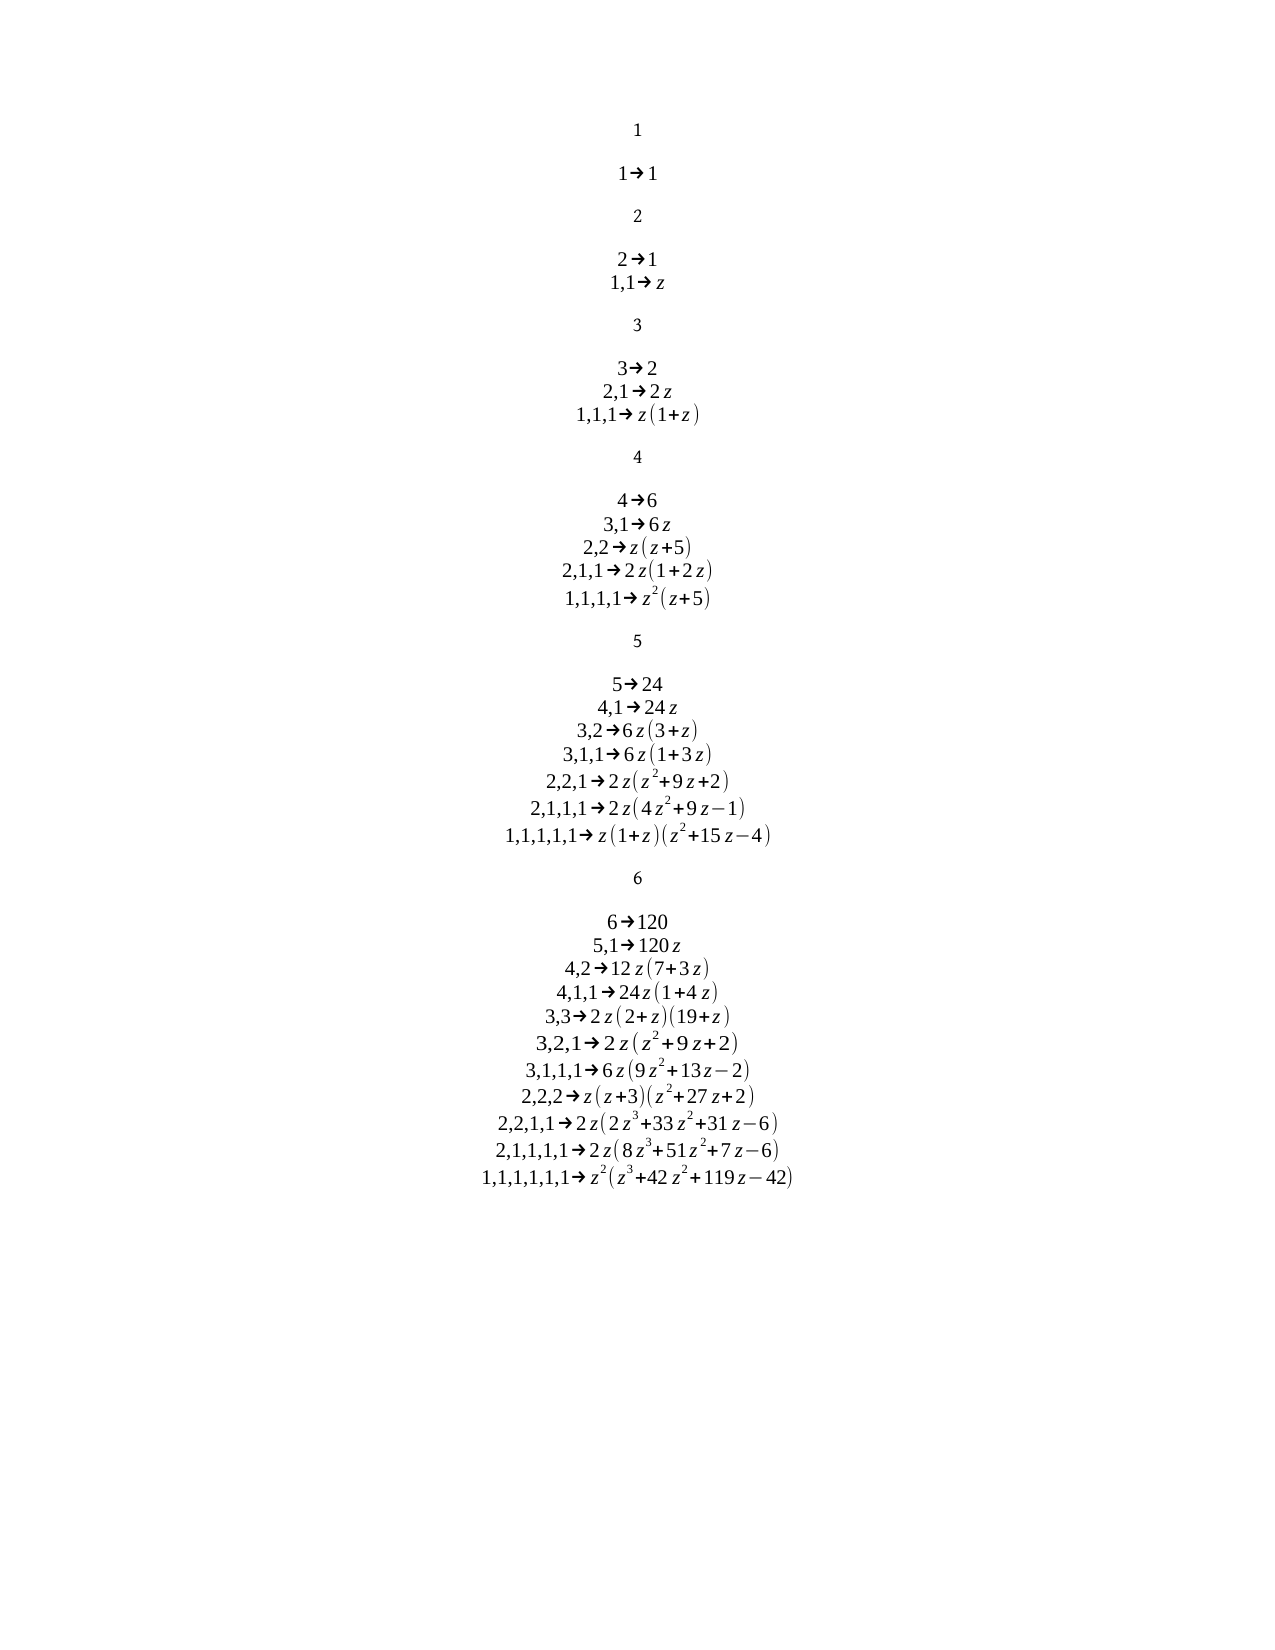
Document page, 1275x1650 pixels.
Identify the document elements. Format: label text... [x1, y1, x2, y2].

text 1 [118, 118, 1157, 142]
text 4 [118, 446, 1157, 470]
text 3 [118, 313, 1157, 337]
text 5 [118, 629, 1157, 653]
text 6 [118, 866, 1157, 890]
text 2 [118, 204, 1157, 228]
